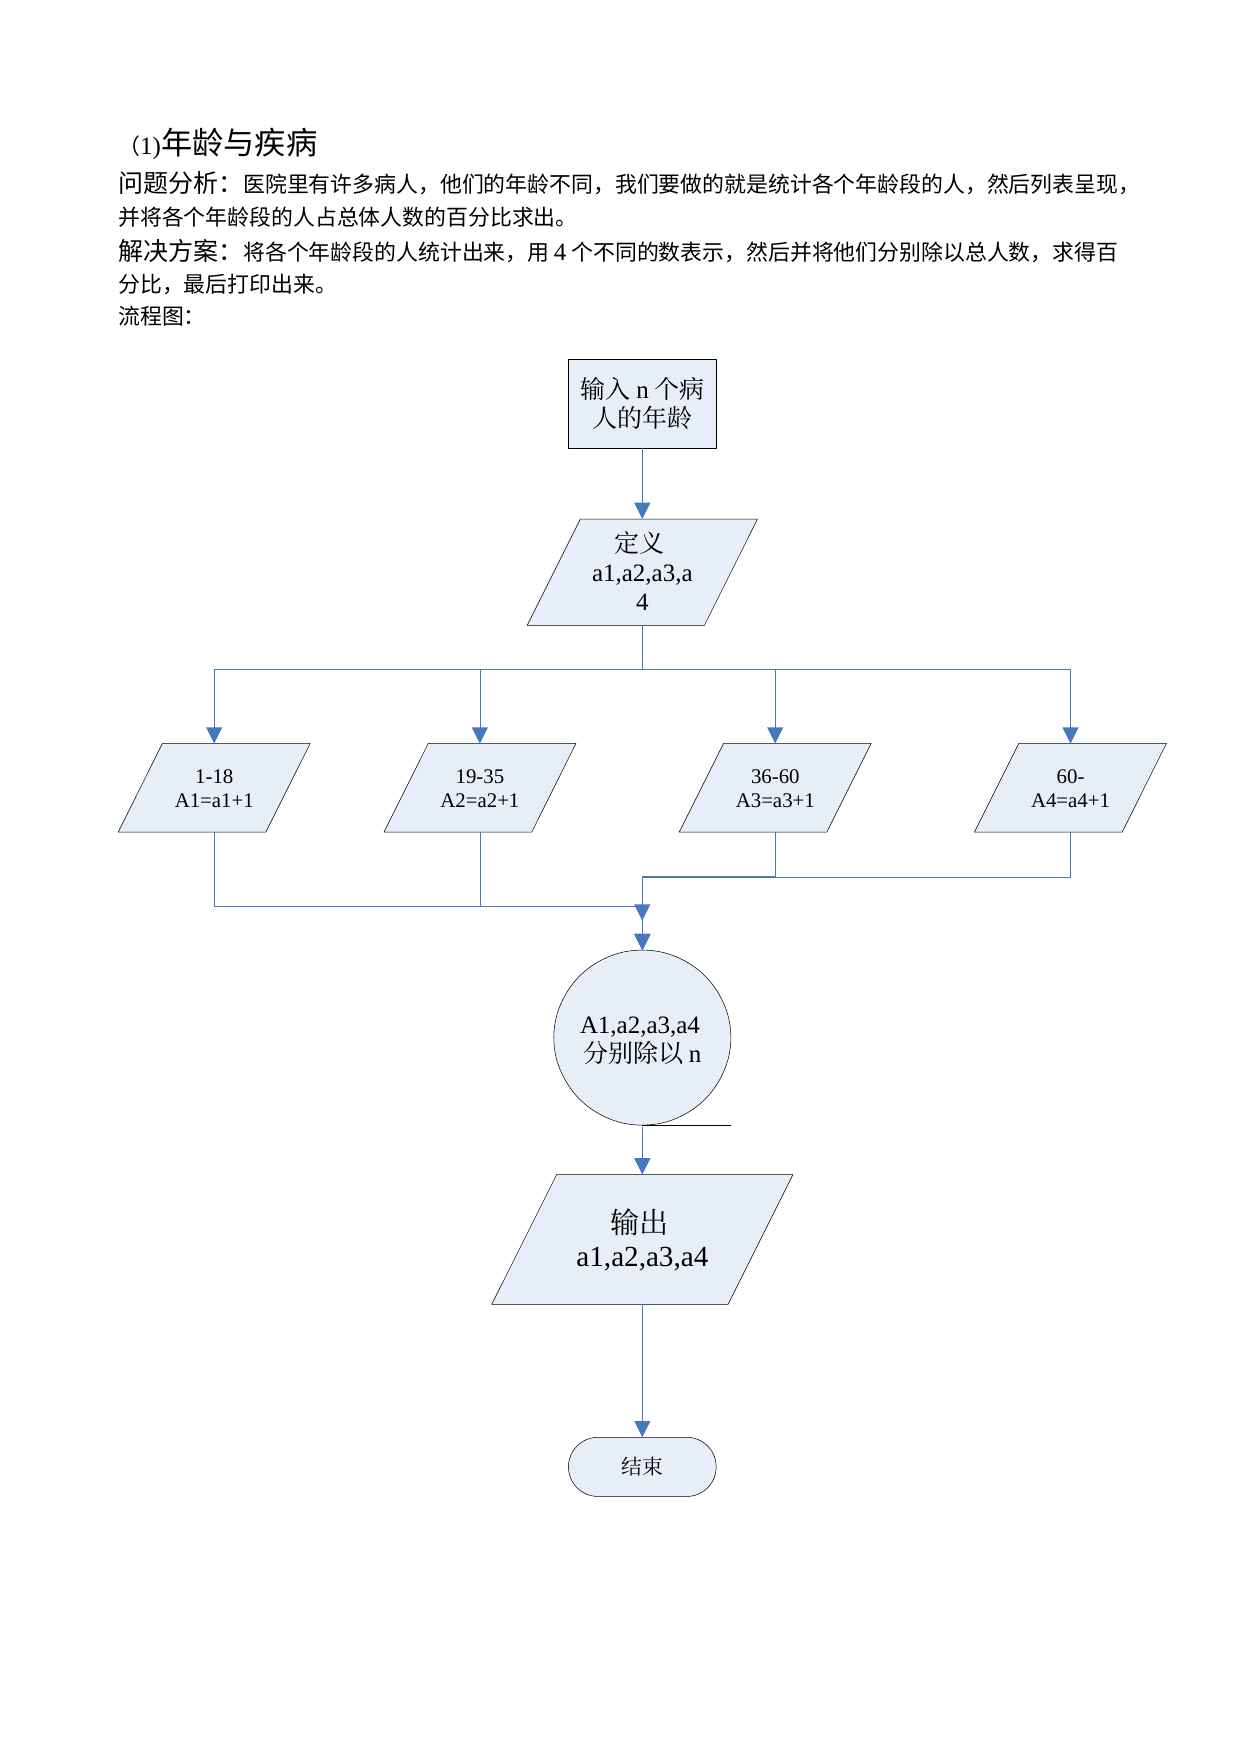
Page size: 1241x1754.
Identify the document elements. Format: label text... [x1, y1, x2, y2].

text 问题分析：医院里有许多病人，他们的年龄不同，我们要做的就是统计各个年龄段的人，然后列表呈现， [118, 163, 1122, 199]
text 流程图： [118, 299, 1122, 331]
text 解决方案：将各个年龄段的人统计出来，用4个不同的数表示，然后并将他们分别除以总人数，求得百分比，最后打印出来。 [118, 231, 1122, 299]
text 并将各个年龄段的人占总体人数的百分比求出。 [118, 199, 1122, 231]
text （1)年龄与疾病 [118, 118, 1122, 163]
